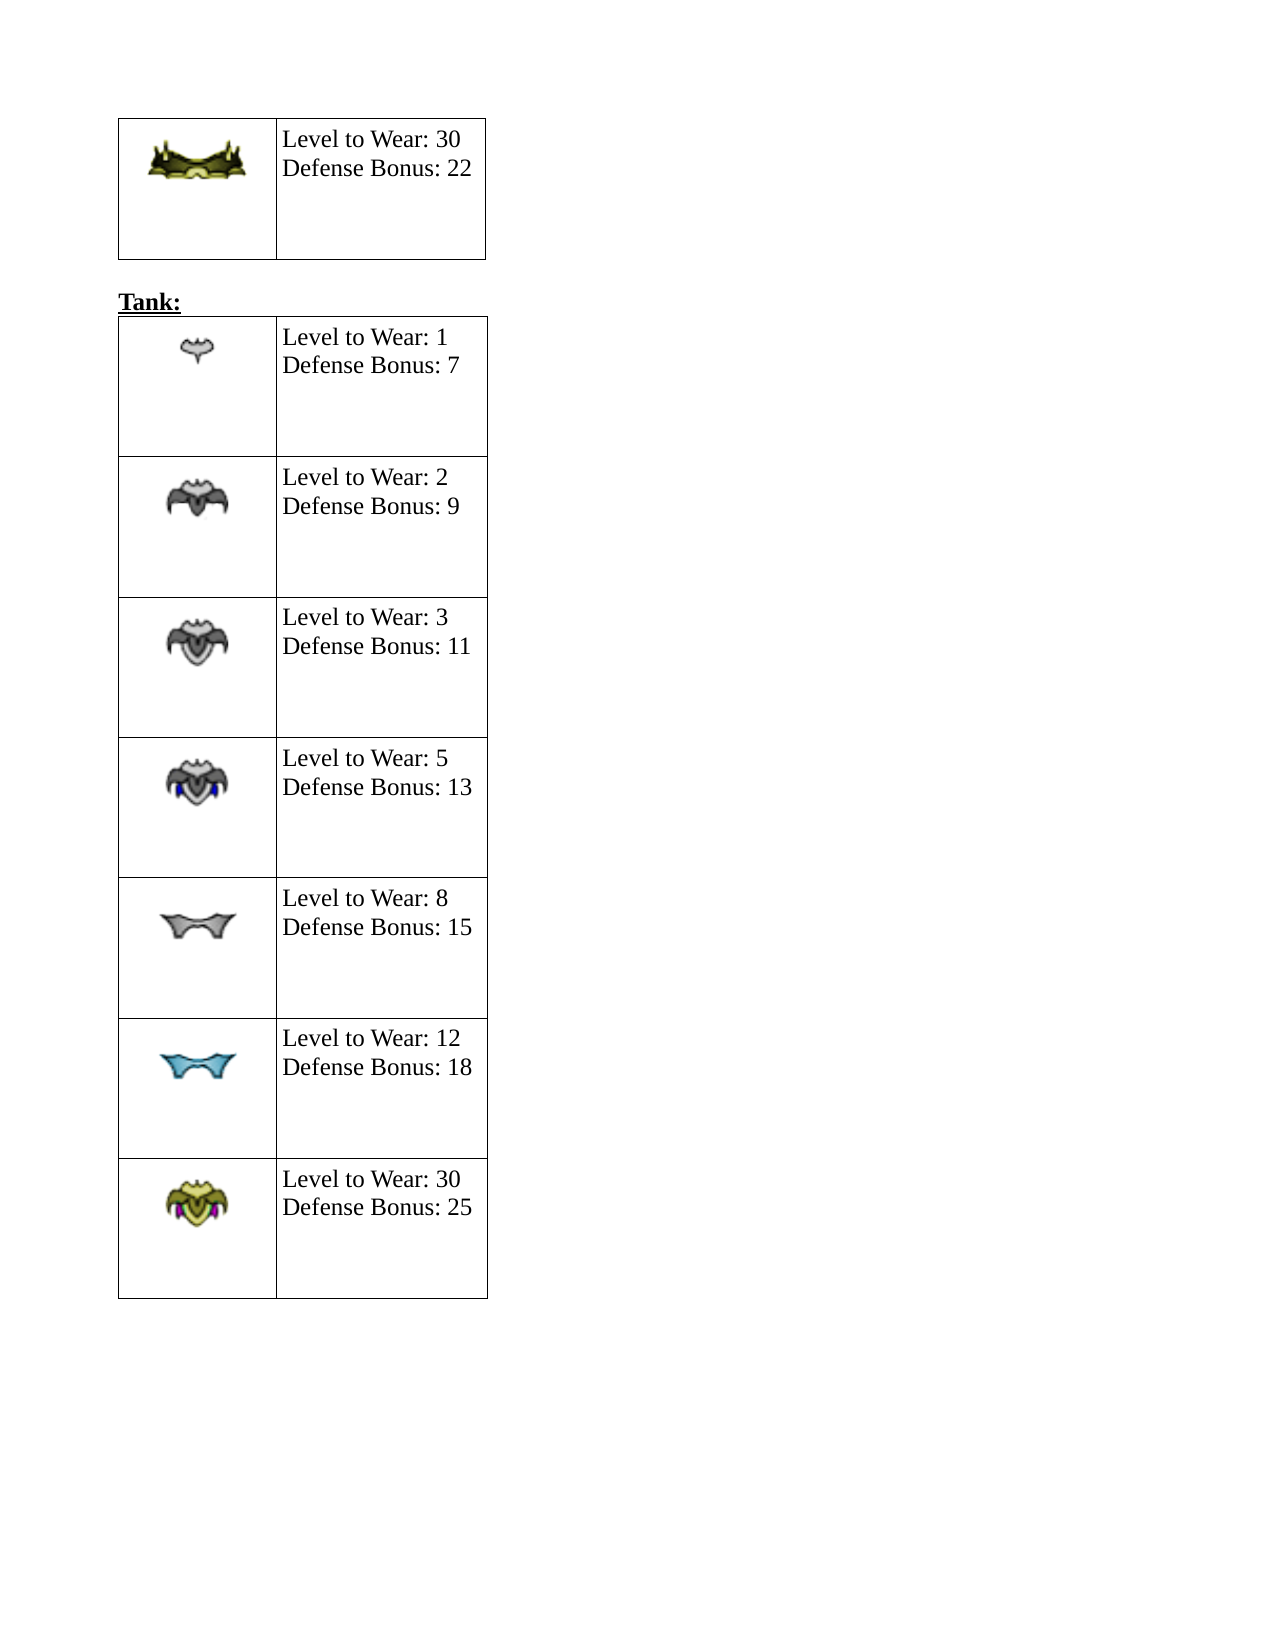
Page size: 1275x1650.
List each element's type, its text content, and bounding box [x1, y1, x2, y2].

table_cell [248, 603, 276, 702]
table_cell Level to Wear: 8 Defense Bonus: 15 [277, 878, 487, 1018]
table_header [119, 317, 276, 456]
table_cell [119, 1159, 276, 1298]
table_cell [119, 603, 147, 702]
table_cell [119, 703, 276, 737]
picture [147, 602, 248, 703]
table_cell Level to Wear: 30 Defense Bonus: 25 [277, 1159, 487, 1298]
picture [147, 742, 248, 843]
table_cell Level to Wear: 12 Defense Bonus: 18 [277, 1019, 487, 1158]
picture [147, 1163, 248, 1264]
table_cell [119, 1124, 276, 1158]
table_cell [119, 598, 276, 602]
picture [147, 321, 248, 422]
picture [147, 883, 248, 984]
picture [147, 123, 248, 224]
text Tank: [118, 287, 1157, 316]
table_cell [119, 457, 276, 597]
picture [147, 1023, 248, 1124]
table_cell [119, 738, 276, 877]
table_cell Level to Wear: 5 Defense Bonus: 13 [277, 738, 487, 877]
table_cell Level to Wear: 3 Defense Bonus: 11 [277, 598, 487, 737]
table_cell [248, 1024, 276, 1123]
table_header Level to Wear: 1 Defense Bonus: 7 [277, 317, 487, 456]
table_cell [119, 878, 276, 1018]
table_cell [119, 119, 276, 258]
table_cell [119, 1024, 147, 1123]
table_cell Level to Wear: 2 Defense Bonus: 9 [277, 457, 487, 597]
picture [147, 462, 248, 563]
table_cell Level to Wear: 30 Defense Bonus: 22 [277, 119, 485, 258]
table_cell [119, 1019, 276, 1023]
